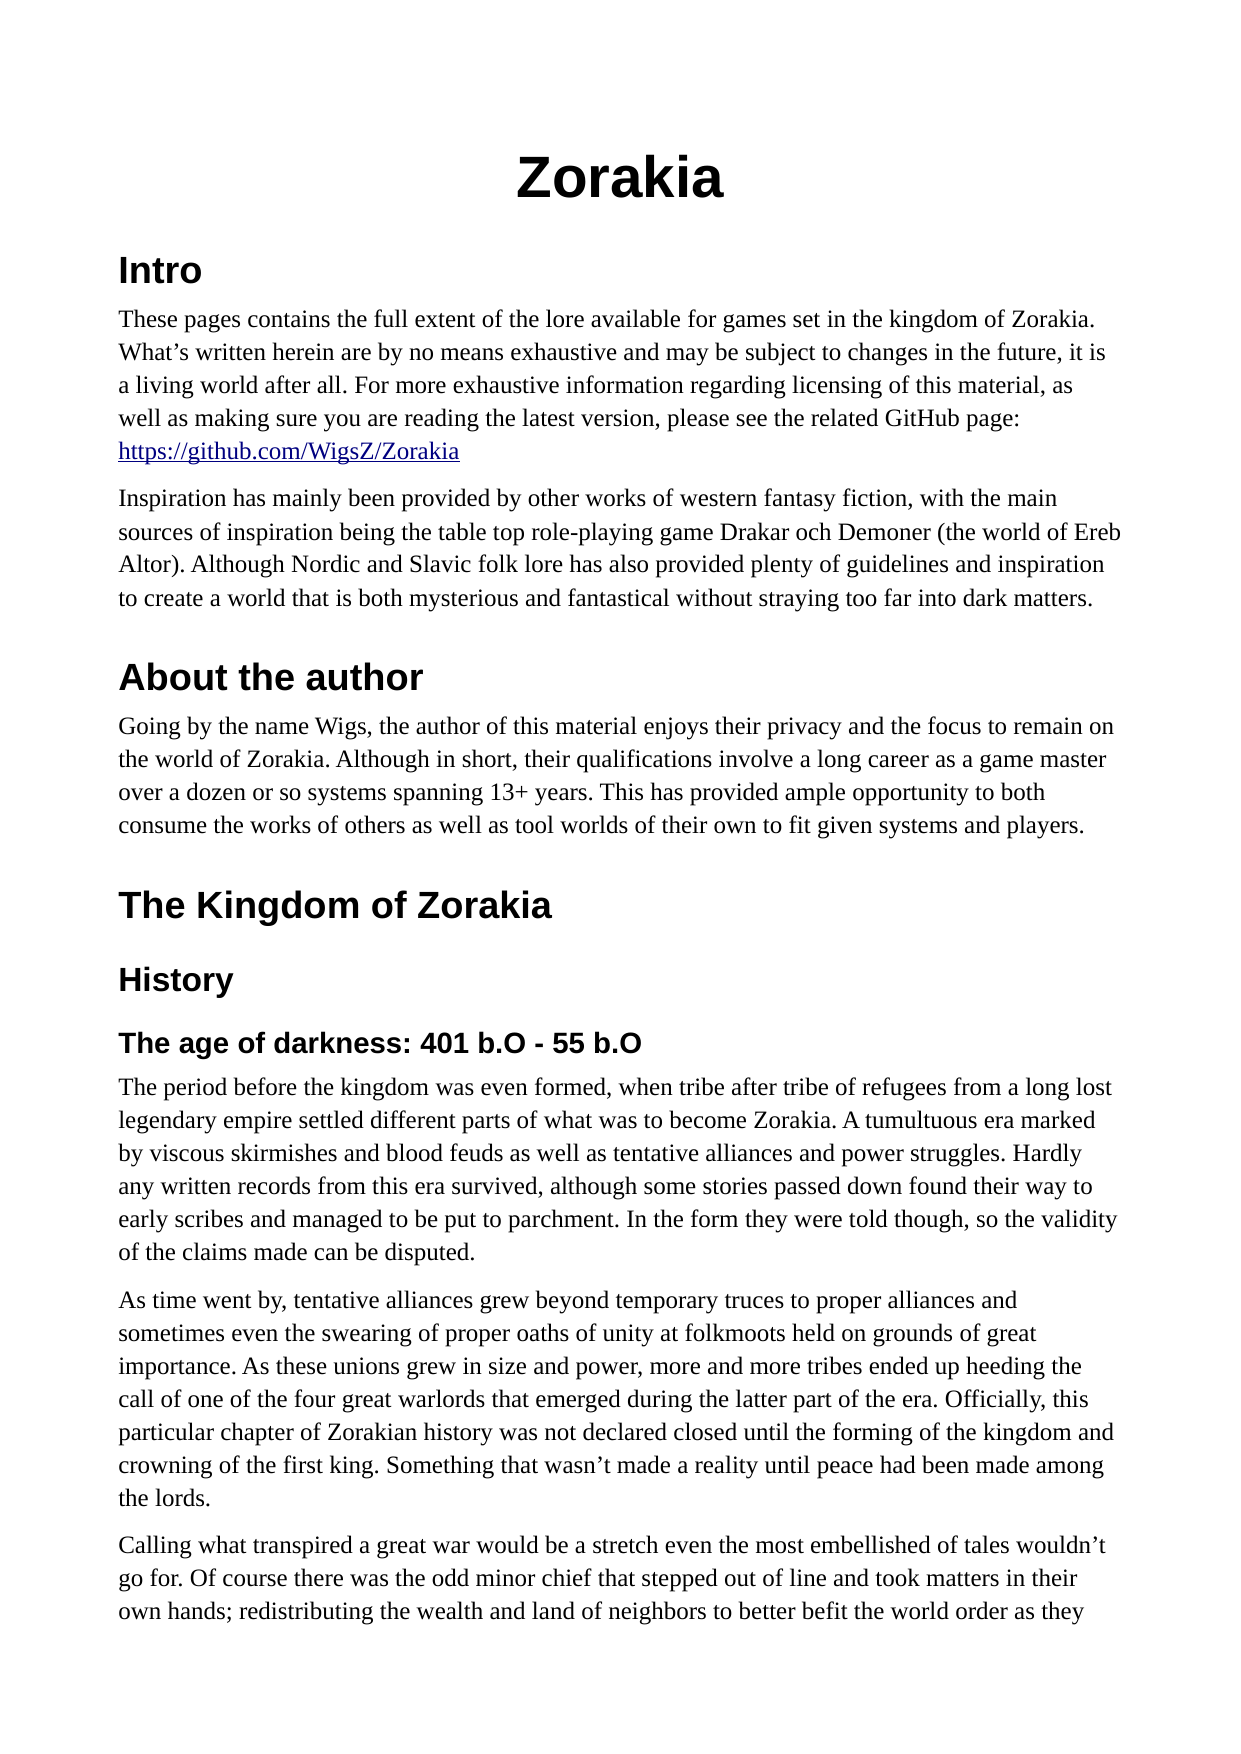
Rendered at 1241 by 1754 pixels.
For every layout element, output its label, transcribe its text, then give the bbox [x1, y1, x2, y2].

subtitle History [118, 960, 1122, 999]
text Going by the name Wigs, the author of this material enjoys their privacy and the focus to remain on the world of Zorakia. Although in short, their qualifications involve a long career as a game master over a dozen or so systems spanning 13+ years. This has provided ample opportunity to both consume the works of others as well as tool worlds of their own to fit given systems and players. [118, 711, 1122, 839]
subtitle Intro [118, 248, 1122, 291]
subtitle The Kingdom of Zorakia [118, 883, 1122, 927]
text The period before the kingdom was even formed, when tribe after tribe of refugees from a long lost legendary empire settled different parts of what was to become Zorakia. A tumultuous era marked by viscous skirmishes and blood feuds as well as tentative alliances and power struggles. Hardly any written records from this era survived, although some stories passed down found their way to early scribes and managed to be put to parchment. In the form they were told though, so the validity of the claims made can be disputed. [118, 1072, 1122, 1266]
text As time went by, tentative alliances grew beyond temporary truces to proper alliances and sometimes even the swearing of proper oaths of unity at folkmoots held on grounds of great importance. As these unions grew in size and power, more and more tribes ended up heeding the call of one of the four great warlords that emerged during the latter part of the era. Officially, this particular chapter of Zorakian history was not declared closed until the forming of the kingdom and crowning of the first king. Something that wasn’t made a reality until peace had been made among the lords. [118, 1285, 1122, 1512]
subtitle The age of darkness: 401 b.O - 55 b.O [118, 1026, 1122, 1059]
text These pages contains the full extent of the lore available for games set in the kingdom of Zorakia. What’s written herein are by no means exhaustive and may be subject to changes in the future, it is a living world after all. For more exhaustive information regarding licensing of this material, as well as making sure you are reading the latest version, please see the related GitHub page: https://github.com/WigsZ/Zorakia [118, 304, 1122, 465]
title Zorakia [118, 143, 1122, 210]
subtitle About the author [118, 655, 1122, 699]
text Inspiration has mainly been provided by other works of western fantasy fiction, with the main sources of inspiration being the table top role-playing game Drakar och Demoner (the world of Ereb Altor). Although Nordic and Slavic folk lore has also provided plenty of guidelines and inspiration to create a world that is both mysterious and fantastical without straying too far into dark matters. [118, 483, 1122, 611]
text Calling what transpired a great war would be a stretch even the most embellished of tales wouldn’t go for. Of course there was the odd minor chief that stepped out of line and took matters in their own hands; redistributing the wealth and land of neighbors to better befit the world order as they [118, 1530, 1122, 1625]
